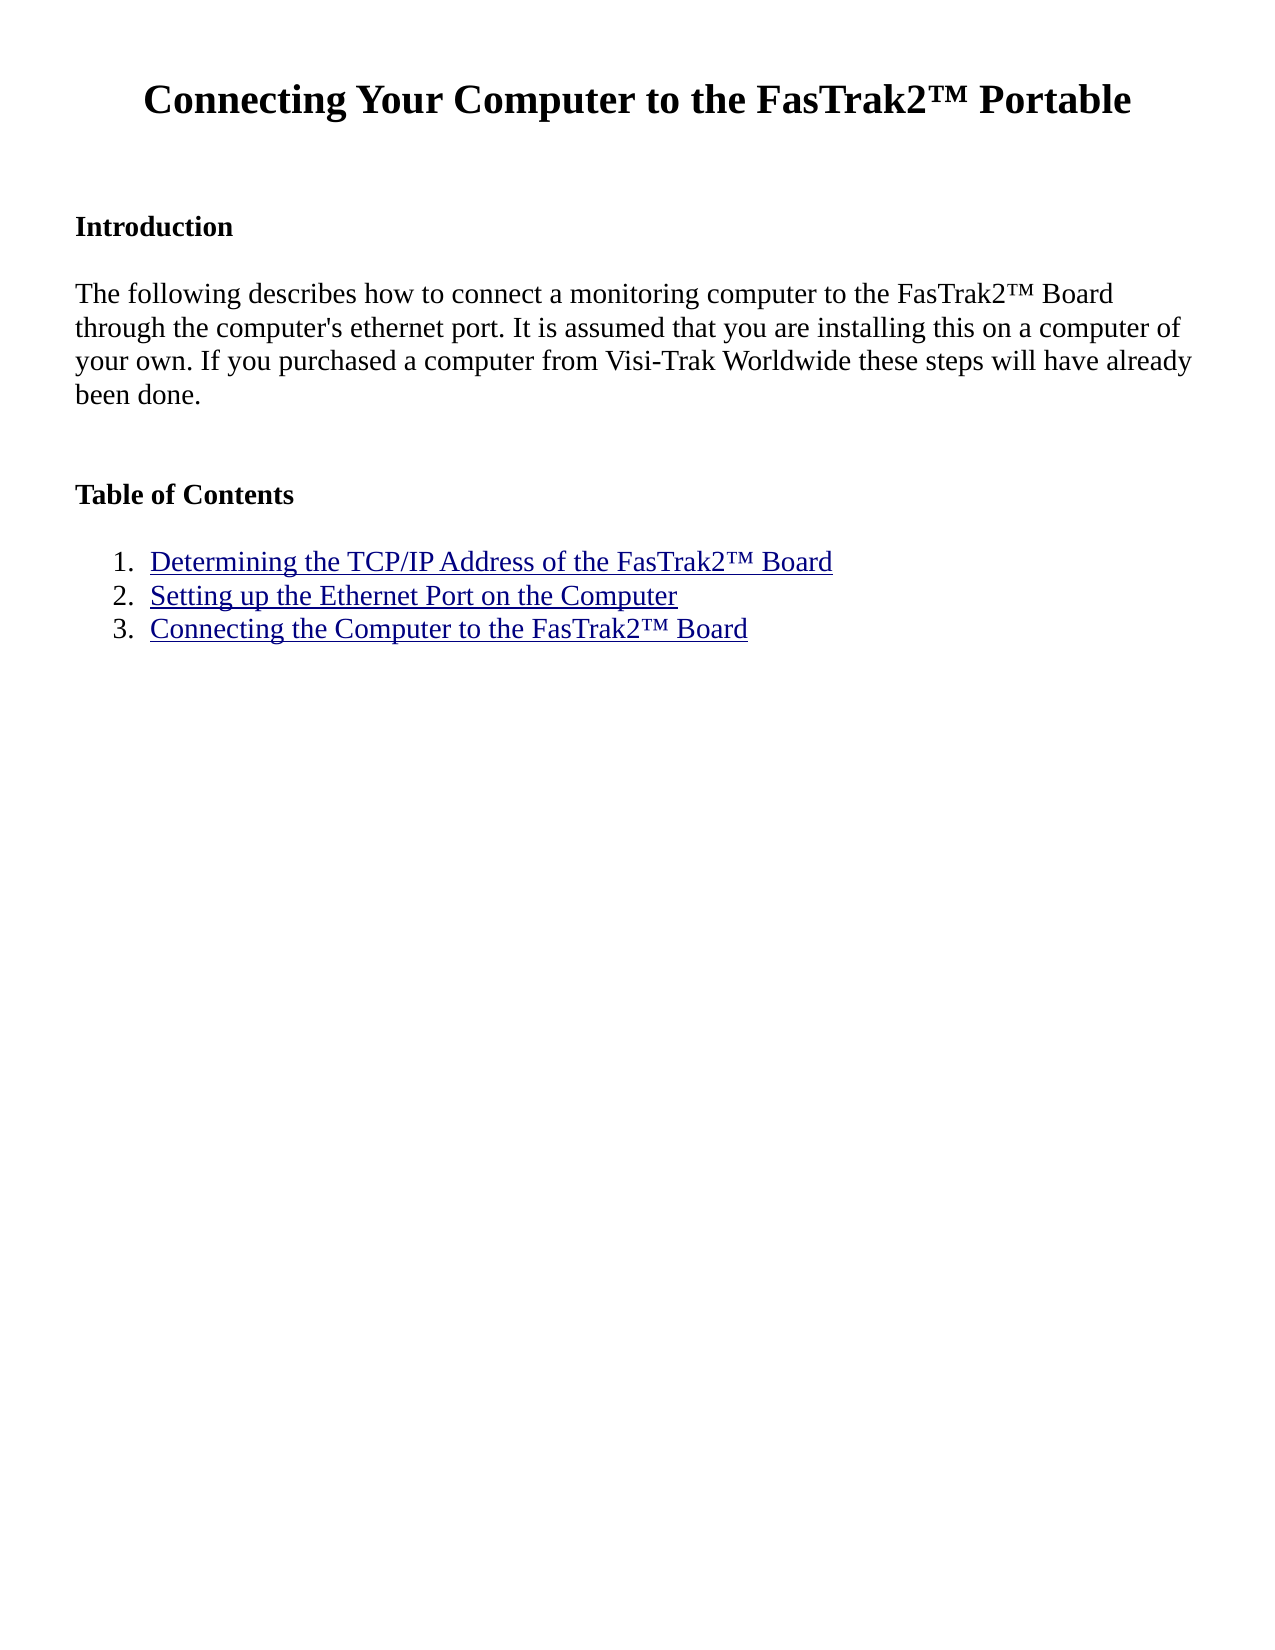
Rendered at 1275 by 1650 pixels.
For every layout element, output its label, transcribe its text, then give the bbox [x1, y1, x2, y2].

list Determining the TCP/IP Address of the FasTrak2™ Board [112, 544, 1200, 578]
text Table of Contents [75, 477, 1200, 511]
text Introduction [75, 209, 1200, 243]
text The following describes how to connect a monitoring computer to the FasTrak2™ Board through the computer's ethernet port. It is assumed that you are installing this on a computer of your own. If you purchased a computer from Visi-Trak Worldwide these steps will have already been done. [75, 276, 1200, 410]
text Connecting Your Computer to the FasTrak2™ Portable [75, 75, 1200, 123]
list Setting up the Ethernet Port on the Computer [112, 578, 1200, 612]
list Connecting the Computer to the FasTrak2™ Board [112, 612, 1200, 645]
